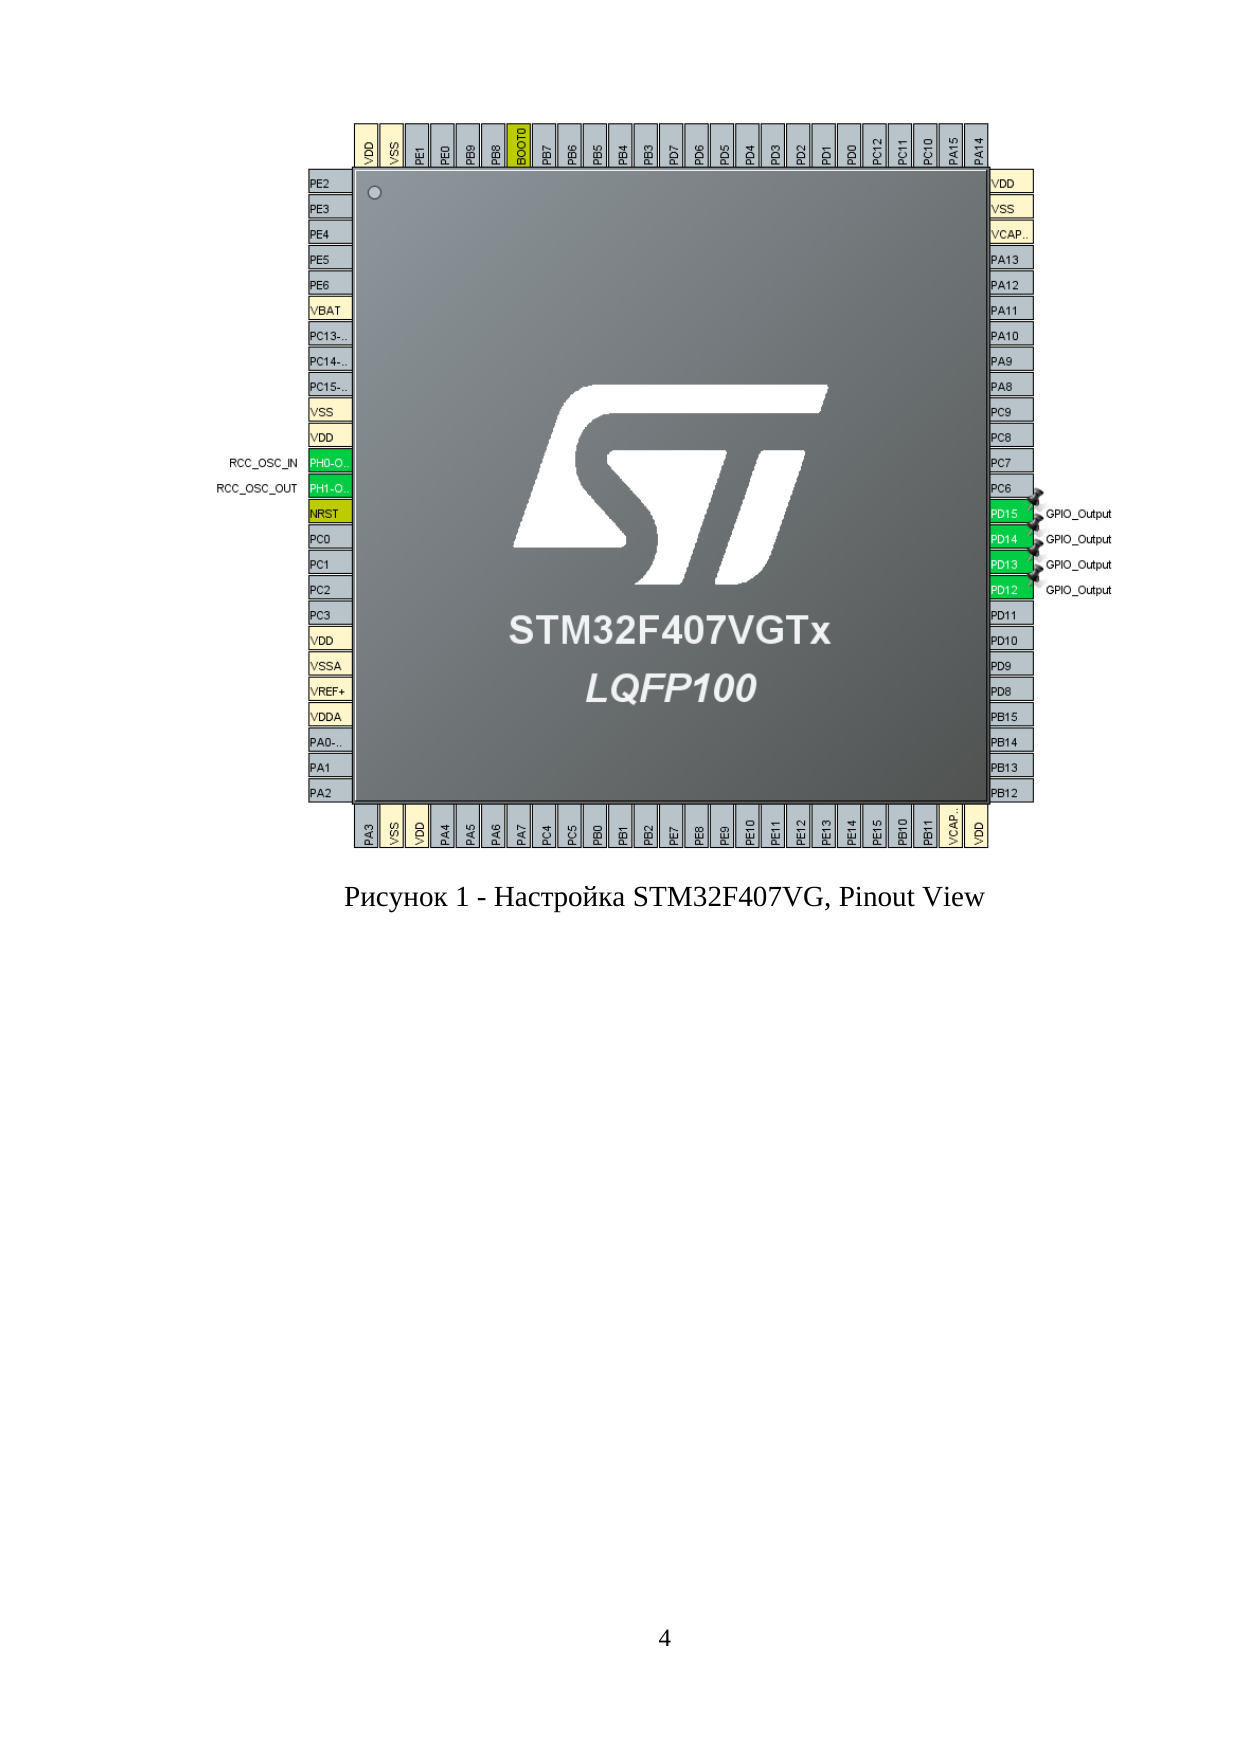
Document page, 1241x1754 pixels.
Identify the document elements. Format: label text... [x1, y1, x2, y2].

list Рисунок 1 - Настройка STM32F407VG, Pinout View [177, 879, 1152, 913]
picture [211, 118, 1117, 865]
